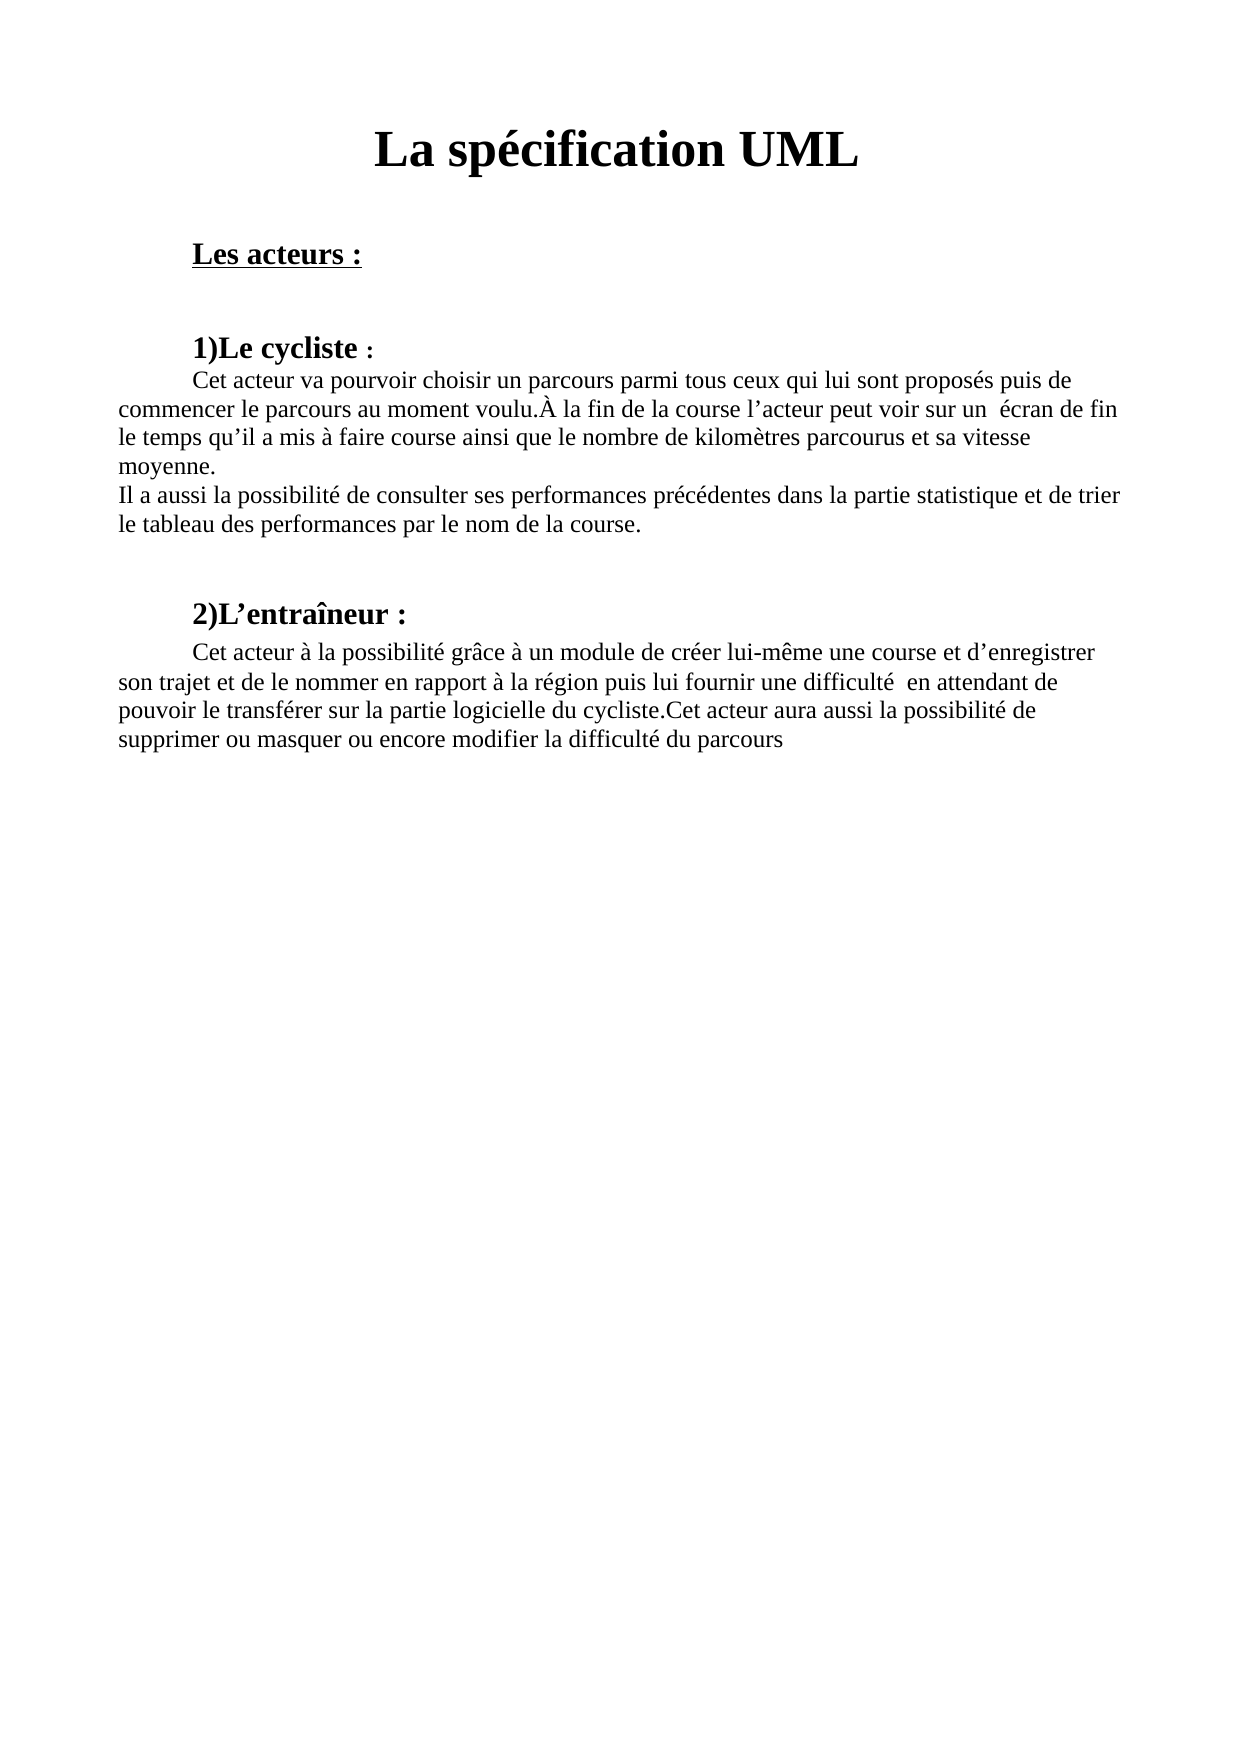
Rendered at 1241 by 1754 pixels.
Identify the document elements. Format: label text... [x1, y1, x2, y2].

text 1)Le cycliste : [118, 329, 1122, 365]
text Cet acteur à la possibilité grâce à un module de créer lui-même une course et d’enregistrer son trajet et de le nommer en rapport à la région puis lui fournir une difficulté en attendant de pouvoir le transférer sur la partie logicielle du cycliste.Cet acteur aura aussi la possibilité de supprimer ou masquer ou encore modifier la difficulté du parcours [118, 631, 1122, 753]
text La spécification UML [118, 118, 1122, 178]
text Il a aussi la possibilité de consulter ses performances précédentes dans la partie statistique et de trier le tableau des performances par le nom de la course. [118, 480, 1122, 537]
text Les acteurs : [118, 236, 1122, 271]
text Cet acteur va pourvoir choisir un parcours parmi tous ceux qui lui sont proposés puis de commencer le parcours au moment voulu.À la fin de la course l’acteur peut voir sur un écran de fin le temps qu’il a mis à faire course ainsi que le nombre de kilomètres parcourus et sa vitesse moyenne. [118, 365, 1122, 480]
text 2)L’entraîneur : [118, 595, 1122, 631]
